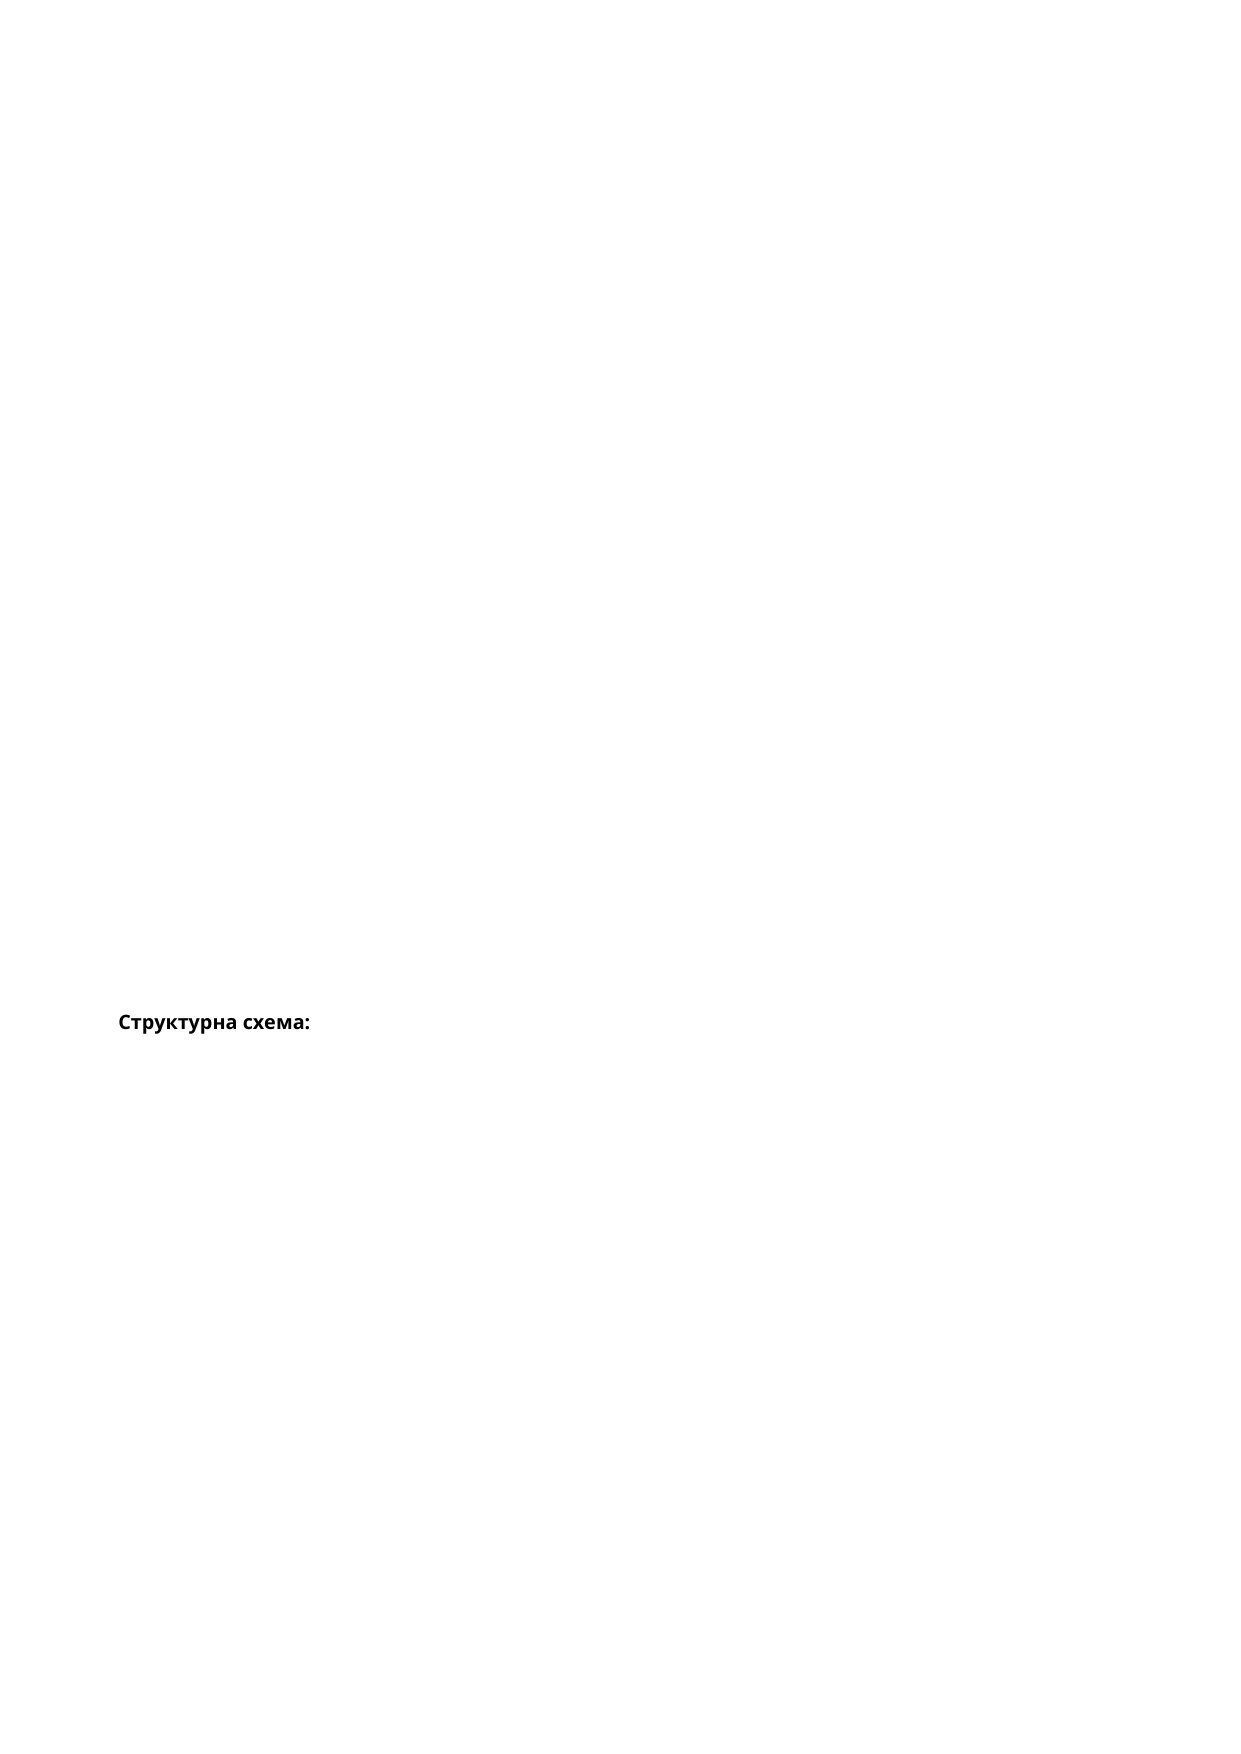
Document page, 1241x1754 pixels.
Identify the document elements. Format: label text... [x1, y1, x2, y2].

text Структурна схема: [118, 1008, 1122, 1035]
